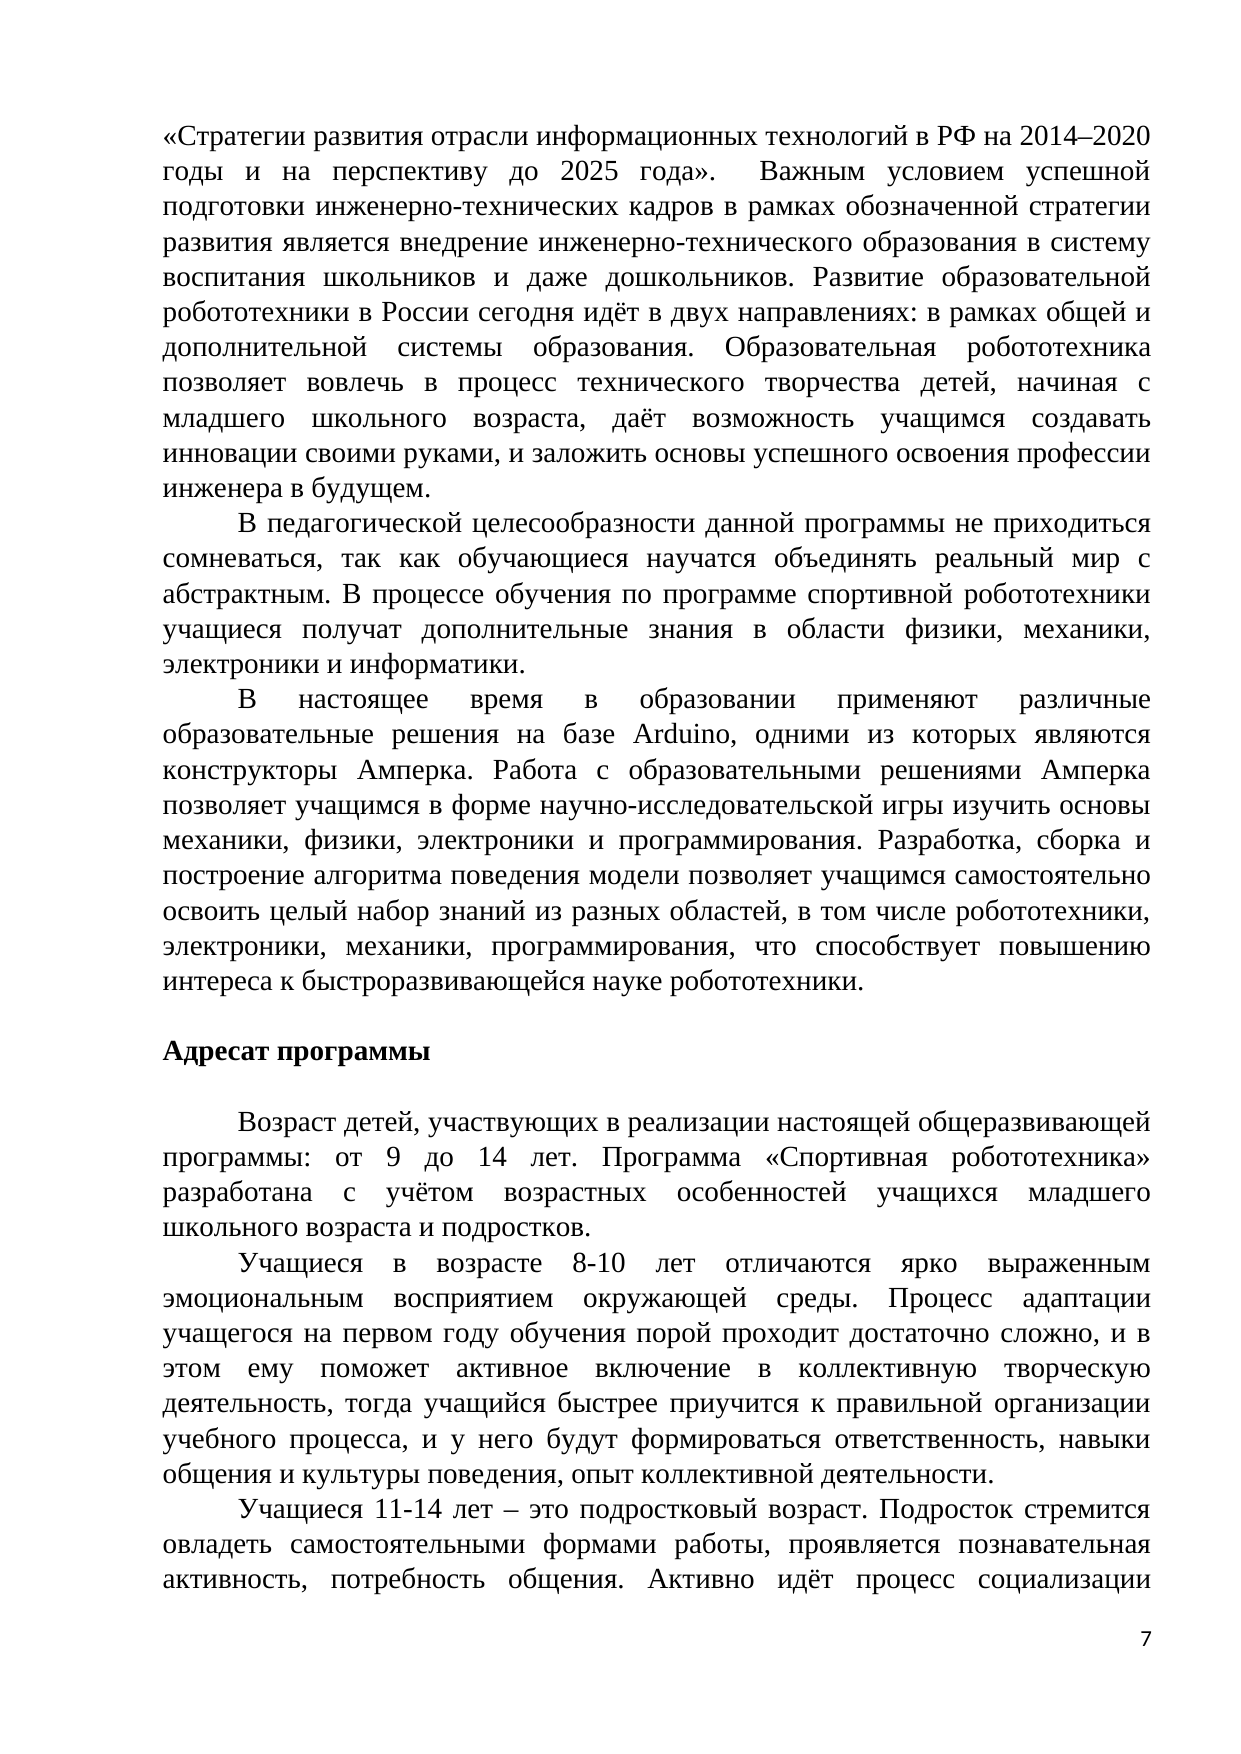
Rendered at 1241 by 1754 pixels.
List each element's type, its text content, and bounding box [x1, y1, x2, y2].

text Учащиеся в возрасте 8-10 лет отличаются ярко выраженным эмоциональным восприятием окружающей среды. Процесс адаптации учащегося на первом году обучения порой проходит достаточно сложно, и в этом ему поможет активное включение в коллективную творческую деятельность, тогда учащийся быстрее приучится к правильной организации учебного процесса, и у него будут формироваться ответственность, навыки общения и культуры поведения, опыт коллективной деятельности. [162, 1245, 1152, 1489]
text Адресат программы [162, 1033, 1152, 1067]
text В настоящее время в образовании применяют различные образовательные решения на базе Arduino, одними из которых являются конструкторы Амперка. Работа с образовательными решениями Амперка позволяет учащимся в форме научно-исследовательской игры изучить основы механики, физики, электроники и программирования. Разработка, сборка и построение алгоритма поведения модели позволяет учащимся самостоятельно освоить целый набор знаний из разных областей, в том числе робототехники, электроники, механики, программирования, что способствует повышению интереса к быстроразвивающейся науке робототехники. [162, 681, 1152, 997]
text Возраст детей, участвующих в реализации настоящей общеразвивающей программы: от 9 до 14 лет. Программа «Спортивная робототехника» разработана с учётом возрастных особенностей учащихся младшего школьного возраста и подростков. [162, 1104, 1152, 1243]
text В педагогической целесообразности данной программы не приходиться сомневаться, так как обучающиеся научатся объединять реальный мир с абстрактным. В процессе обучения по программе спортивной робототехники учащиеся получат дополнительные знания в области физики, механики, электроники и информатики. [162, 505, 1152, 680]
text «Стратегии развития отрасли информационных технологий в РФ на 2014–2020 годы и на перспективу до 2025 года». Важным условием успешной подготовки инженерно-технических кадров в рамках обозначенной стратегии развития является внедрение инженерно-технического образования в систему воспитания школьников и даже дошкольников. Развитие образовательной робототехники в России сегодня идёт в двух направлениях: в рамках общей и дополнительной системы образования. Образовательная робототехника позволяет вовлечь в процесс технического творчества детей, начиная с младшего школьного возраста, даёт возможность учащимся создавать инновации своими руками, и заложить основы успешного освоения профессии инженера в будущем. [162, 118, 1152, 504]
text Учащиеся 11-14 лет – это подростковый возраст. Подросток стремится овладеть самостоятельными формами работы, проявляется познавательная активность, потребность общения. Активно идёт процесс социализации [162, 1491, 1152, 1595]
